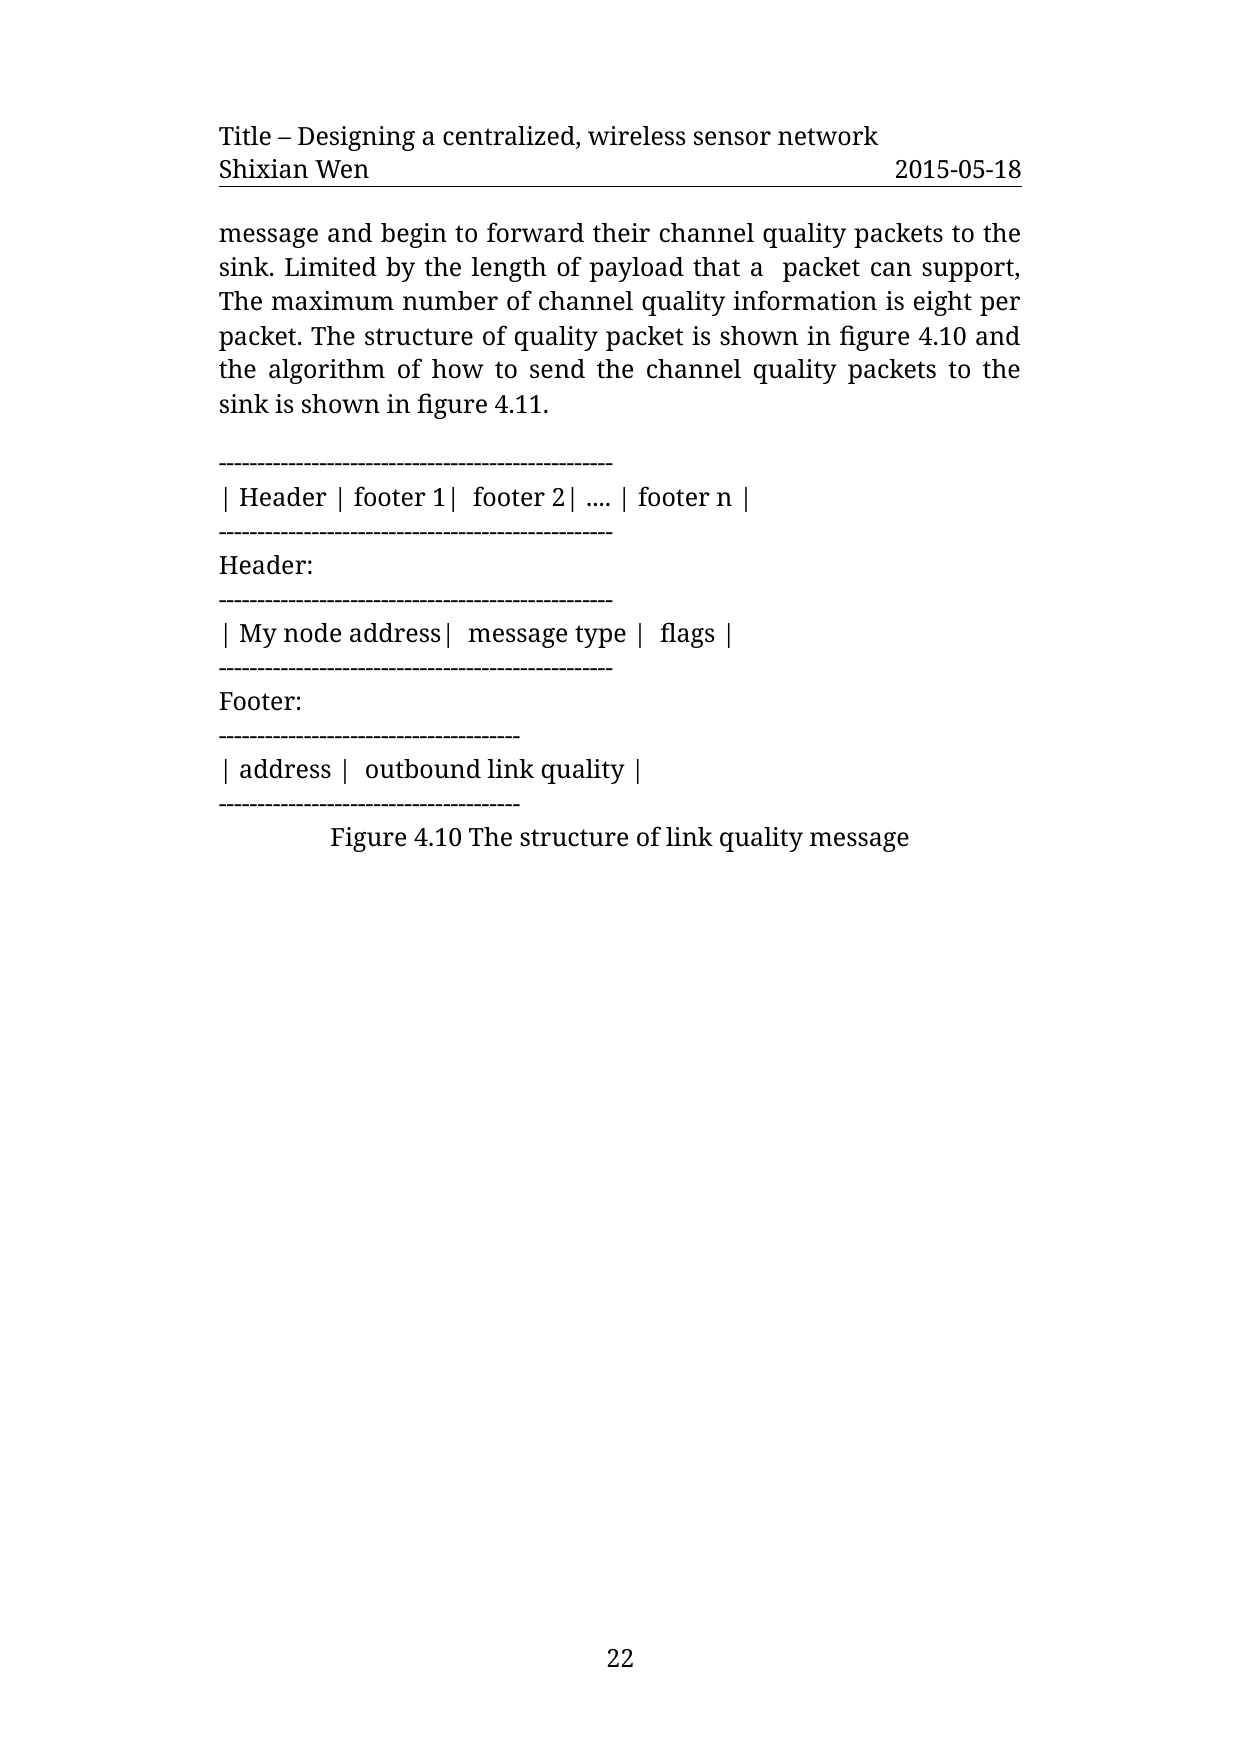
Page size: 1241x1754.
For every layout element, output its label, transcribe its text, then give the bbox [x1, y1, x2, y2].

text --------------------------------------------------- [218, 649, 1022, 683]
text Figure 4.10 The structure of link quality message [218, 820, 1022, 854]
text Footer: [218, 683, 1022, 718]
text --------------------------------------- [218, 786, 1022, 820]
text message and begin to forward their channel quality packets to the sink. Limited by the length of payload that a packet can support, The maximum number of channel quality information is eight per packet. The structure of quality packet is shown in figure 4.10 and the algorithm of how to send the channel quality packets to the sink is shown in figure 4.11. [218, 216, 1022, 420]
text | Header | footer 1| footer 2| .... | footer n | [218, 479, 1022, 513]
text | address | outbound link quality | [218, 752, 1022, 786]
text Header: [218, 547, 1022, 581]
text --------------------------------------- [218, 718, 1022, 752]
text --------------------------------------------------- [218, 513, 1022, 547]
text --------------------------------------------------- [218, 581, 1022, 615]
text --------------------------------------------------- [218, 445, 1022, 479]
text | My node address| message type | flags | [218, 615, 1022, 649]
